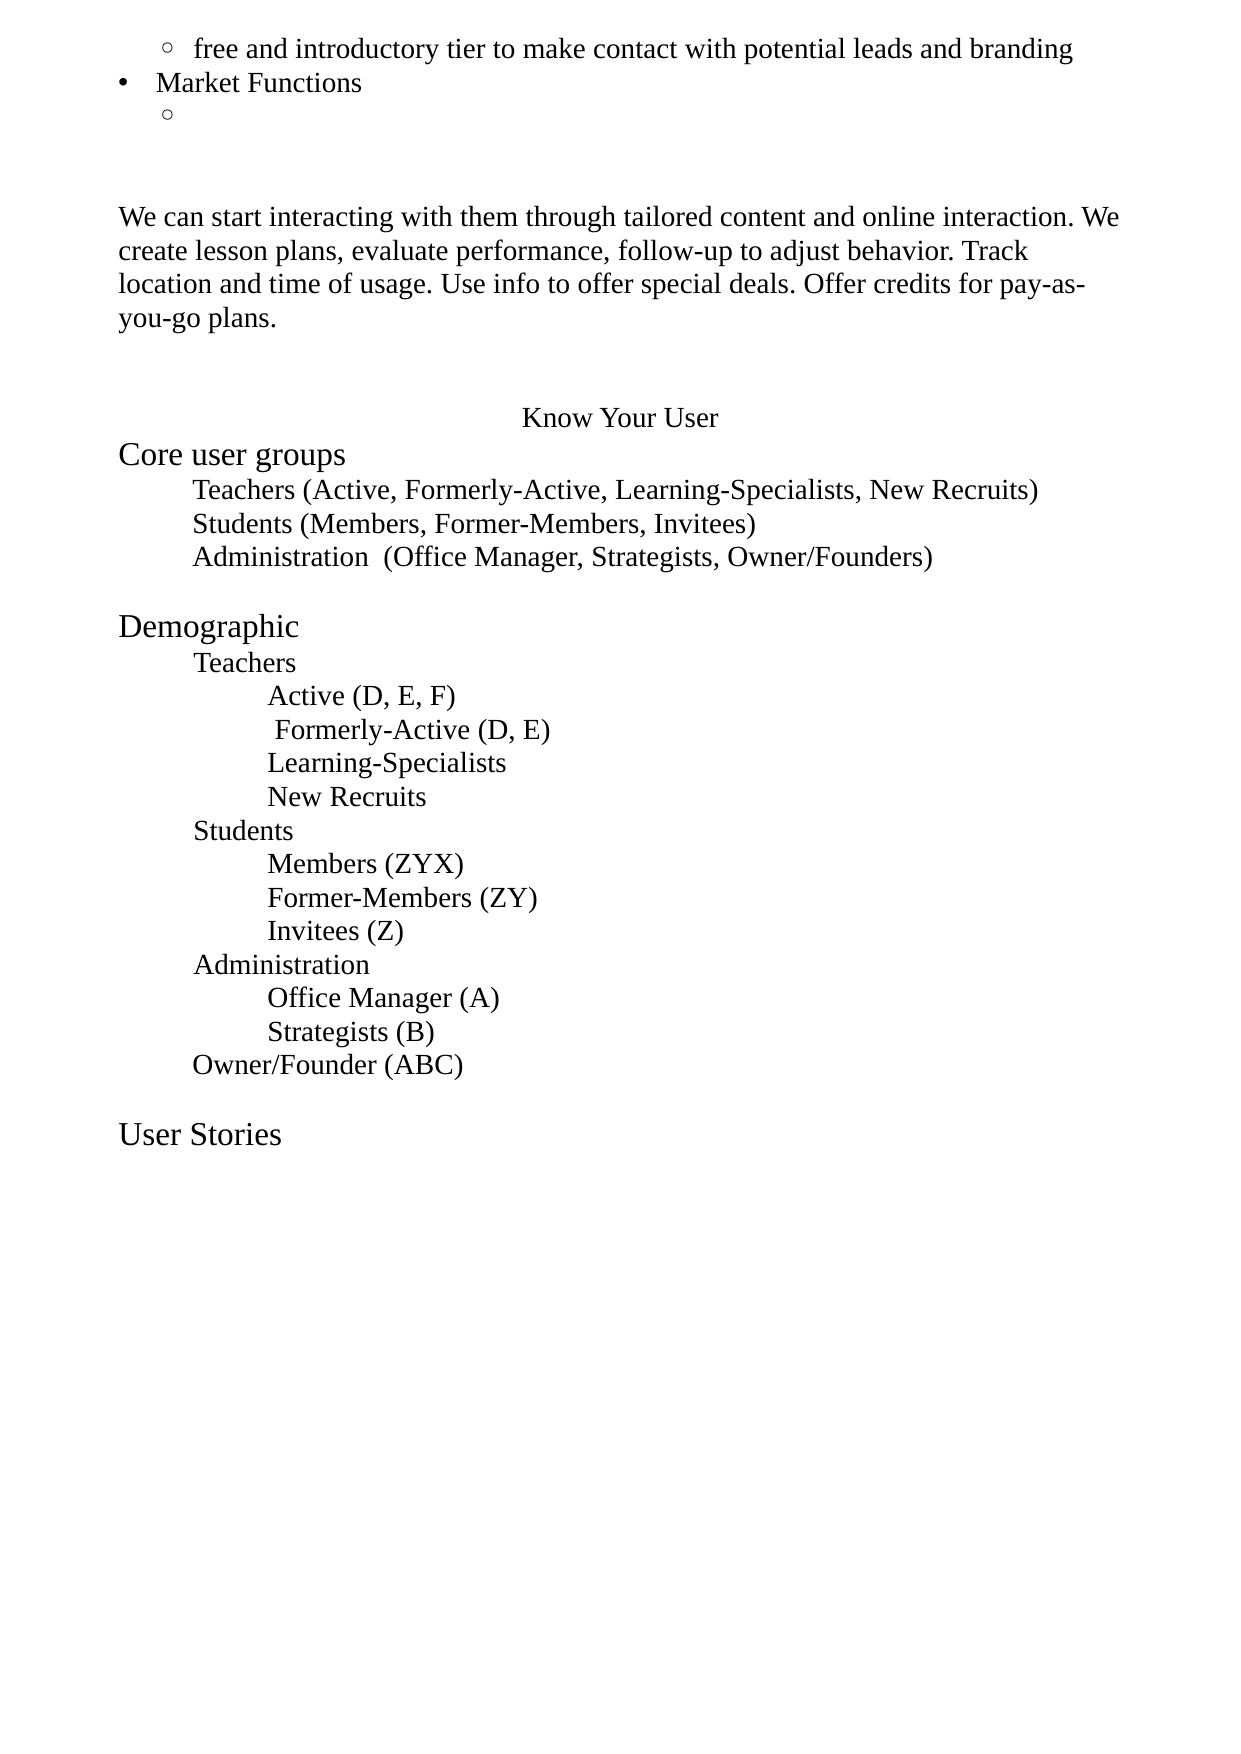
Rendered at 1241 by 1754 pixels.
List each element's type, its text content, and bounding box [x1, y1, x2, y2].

text Administration (Office Manager, Strategists, Owner/Founders) [118, 539, 1122, 573]
text New Recruits [193, 779, 1122, 813]
text We can start interacting with them through tailored content and online interaction. We create lesson plans, evaluate performance, follow-up to adjust behavior. Track location and time of usage. Use info to offer special deals. Offer credits for pay-as-you-go plans. [118, 199, 1122, 333]
text Teachers (Active, Formerly-Active, Learning-Specialists, New Recruits) [118, 472, 1122, 506]
text Invitees (Z) [193, 913, 1122, 947]
text Students [193, 813, 1122, 846]
text Know Your User [118, 401, 1122, 434]
text Former-Members (ZY) [193, 880, 1122, 913]
text Students (Members, Former-Members, Invitees) [118, 506, 1122, 539]
text User Stories [118, 1114, 1122, 1153]
text Strategists (B) [193, 1014, 1122, 1047]
text Active (D, E, F) [193, 678, 1122, 712]
text Members (ZYX) [193, 846, 1122, 880]
text Formerly-Active (D, E) [193, 712, 1122, 746]
text Teachers [193, 645, 1122, 678]
text Learning-Specialists [193, 746, 1122, 779]
text Core user groups [118, 434, 1122, 472]
list Market Functions [118, 65, 1122, 98]
text Administration [193, 947, 1122, 980]
list free and introductory tier to make contact with potential leads and branding [156, 31, 1122, 65]
text Office Manager (A) [193, 980, 1122, 1014]
text Owner/Founder (ABC) [118, 1047, 1122, 1081]
text Demographic [118, 607, 1122, 645]
